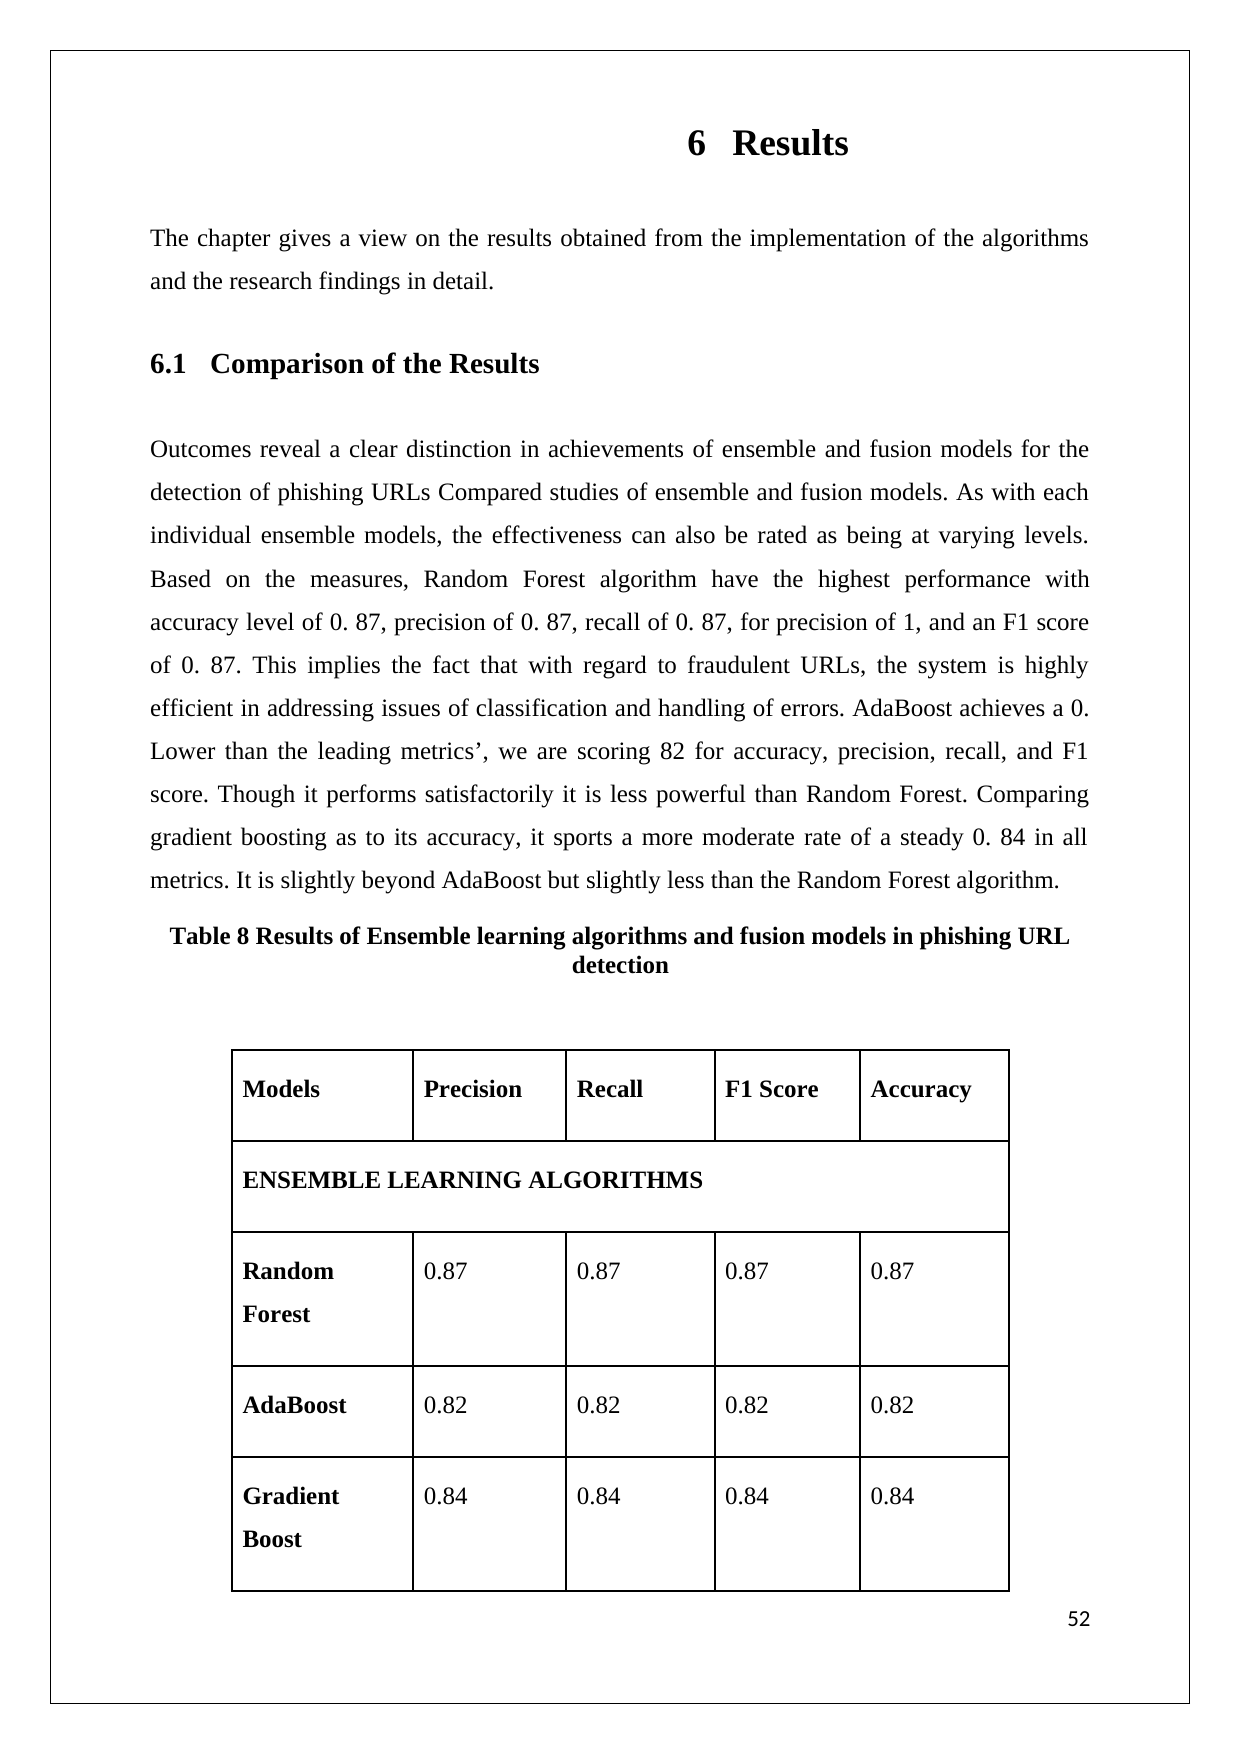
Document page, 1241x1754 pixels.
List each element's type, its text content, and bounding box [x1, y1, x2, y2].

subtitle Results [445, 121, 1090, 164]
table_cell 0.84 [567, 1458, 714, 1590]
text Outcomes reveal a clear distinction in achievements of ensemble and fusion models for the detection of phishing URLs Compared studies of ensemble and fusion models. As with each individual ensemble models, the effectiveness can also be rated as being at varying levels. Based on the measures, Random Forest algorithm have the highest performance with accuracy level of 0. 87, precision of 0. 87, recall of 0. 87, for precision of 1, and an F1 score of 0. 87. This implies the fact that with regard to fraudulent URLs, the system is highly efficient in addressing issues of classification and handling of errors. AdaBoost achieves a 0. Lower than the leading metrics’, we are scoring 82 for accuracy, precision, recall, and F1 score. Though it performs satisfactorily it is less powerful than Random Forest. Comparing gradient boosting as to its accuracy, it sports a more moderate rate of a steady 0. 84 in all metrics. It is slightly beyond AdaBoost but slightly less than the Random Forest algorithm. [150, 434, 1090, 894]
table_cell Gradient Boost [233, 1458, 412, 1590]
table_cell Random Forest [233, 1233, 412, 1365]
table_cell AdaBoost [233, 1367, 412, 1456]
text Table 8 Results of Ensemble learning algorithms and fusion models in phishing URL detection [150, 921, 1090, 979]
table_cell 0.87 [716, 1233, 859, 1365]
subtitle Comparison of the Results [150, 347, 1090, 380]
table_cell 0.87 [414, 1233, 565, 1365]
table_cell 0.87 [861, 1233, 1008, 1365]
table_cell 0.82 [414, 1367, 565, 1456]
table_cell 0.87 [567, 1233, 714, 1365]
table_header F1 Score [716, 1051, 859, 1140]
table_cell 0.84 [861, 1458, 1008, 1590]
table_cell 0.84 [414, 1458, 565, 1590]
table_cell 0.82 [716, 1367, 859, 1456]
table_header Models [233, 1051, 412, 1140]
table_header Recall [567, 1051, 714, 1140]
text The chapter gives a view on the results obtained from the implementation of the algorithms and the research findings in detail. [150, 223, 1090, 295]
table_cell ENSEMBLE LEARNING ALGORITHMS [233, 1142, 1008, 1231]
table_cell 0.82 [861, 1367, 1008, 1456]
table_cell 0.82 [567, 1367, 714, 1456]
table_cell 0.84 [716, 1458, 859, 1590]
table_header Accuracy [861, 1051, 1008, 1140]
table_header Precision [414, 1051, 565, 1140]
